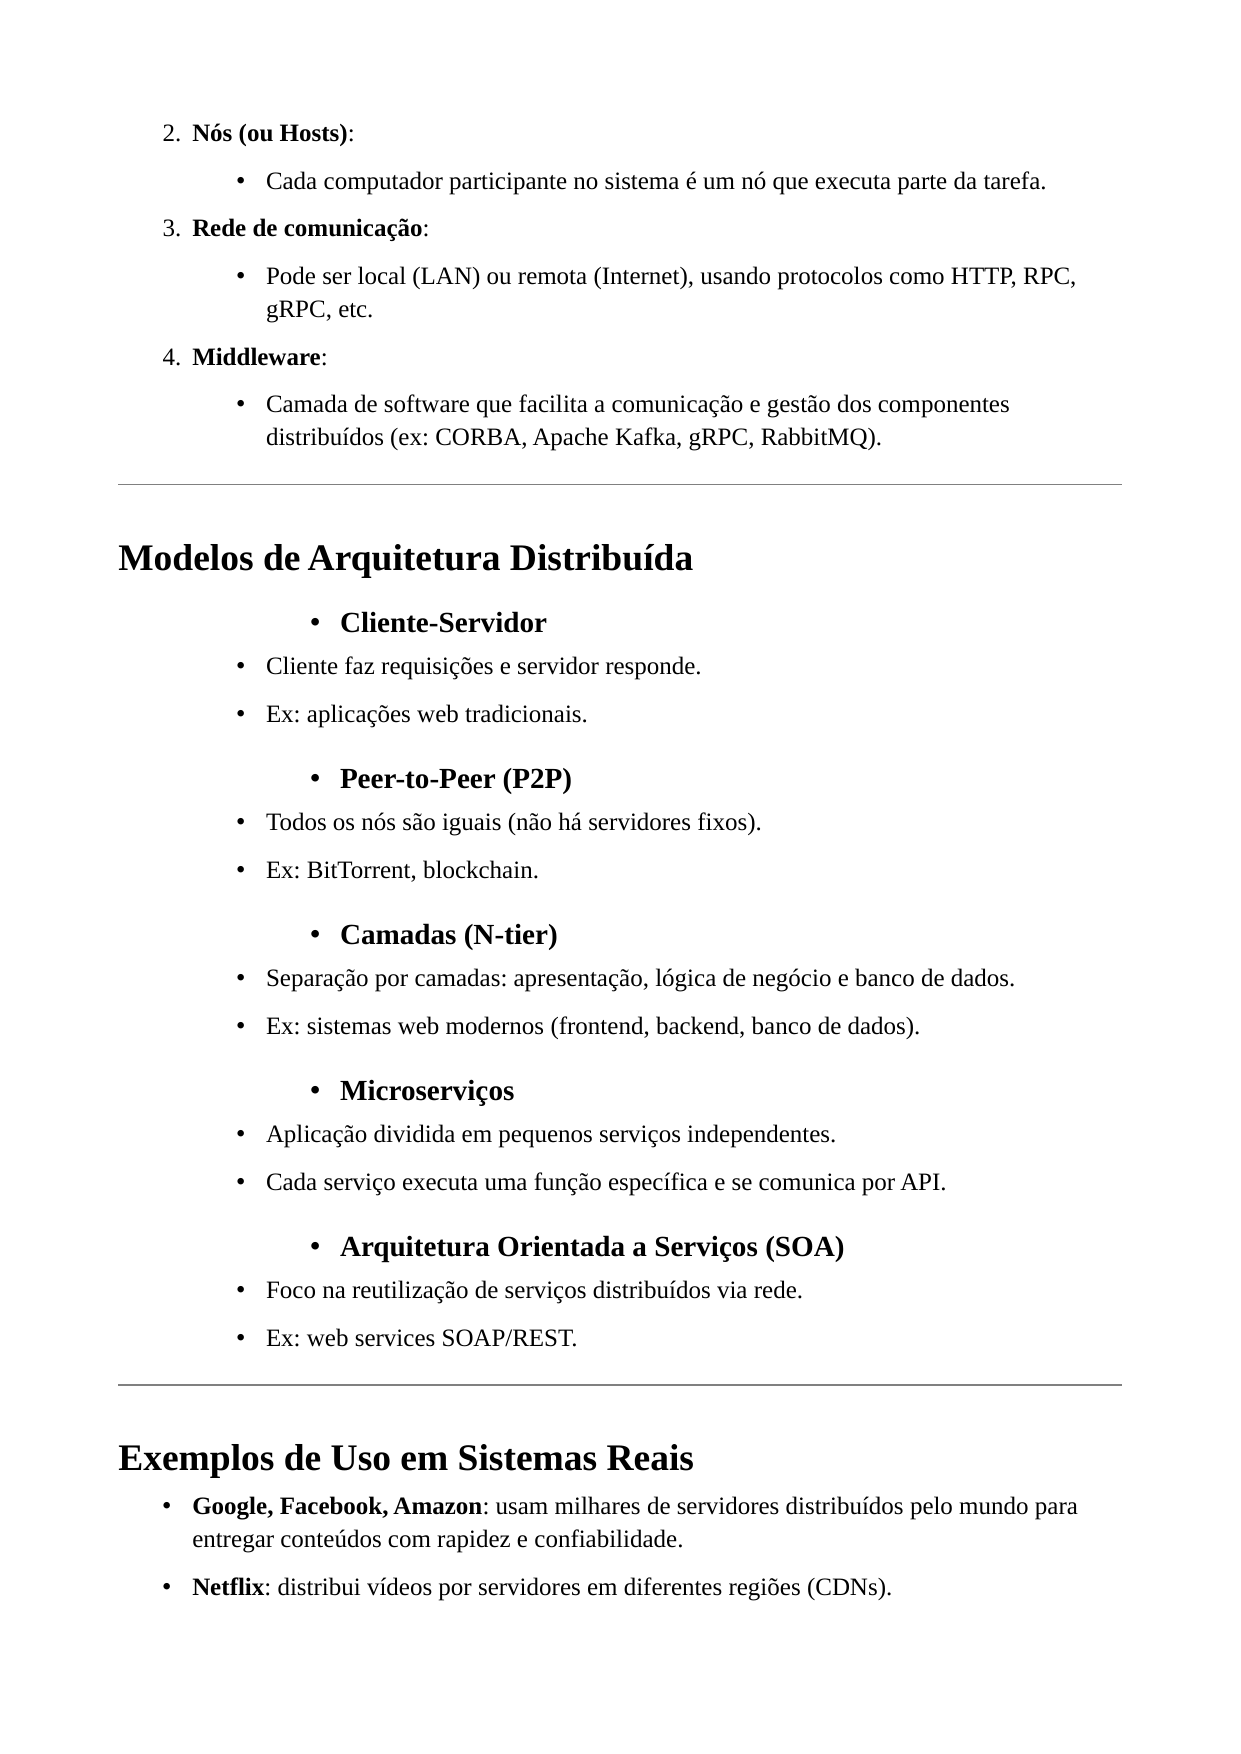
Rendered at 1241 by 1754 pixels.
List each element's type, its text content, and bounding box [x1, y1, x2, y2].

list Netflix: distribui vídeos por servidores em diferentes regiões (CDNs). [162, 1572, 1122, 1600]
subtitle Camadas (N-tier) [310, 917, 1122, 951]
list Ex: BitTorrent, blockchain. [236, 855, 1122, 883]
subtitle Arquitetura Orientada a Serviços (SOA) [310, 1229, 1122, 1262]
list Aplicação dividida em pequenos serviços independentes. [236, 1119, 1122, 1148]
list Nós (ou Hosts): [162, 118, 1122, 147]
list Cada serviço executa uma função específica e se comunica por API. [236, 1167, 1122, 1195]
list Foco na reutilização de serviços distribuídos via rede. [236, 1275, 1122, 1304]
list Rede de comunicação: [162, 213, 1122, 242]
list Todos os nós são iguais (não há servidores fixos). [236, 807, 1122, 836]
list Google, Facebook, Amazon: usam milhares de servidores distribuídos pelo mundo para entregar conteúdos com rapidez e confiabilidade. [162, 1491, 1122, 1553]
list Cliente faz requisições e servidor responde. [236, 651, 1122, 680]
list Ex: aplicações web tradicionais. [236, 699, 1122, 728]
subtitle Exemplos de Uso em Sistemas Reais [118, 1435, 1122, 1478]
subtitle Peer-to-Peer (P2P) [310, 761, 1122, 795]
subtitle Microserviços [310, 1073, 1122, 1107]
list Pode ser local (LAN) ou remota (Internet), usando protocolos como HTTP, RPC, gRPC, etc. [236, 261, 1122, 323]
list Cada computador participante no sistema é um nó que executa parte da tarefa. [236, 166, 1122, 194]
list Separação por camadas: apresentação, lógica de negócio e banco de dados. [236, 963, 1122, 992]
list Middleware: [162, 342, 1122, 370]
list Camada de software que facilita a comunicação e gestão dos componentes distribuídos (ex: CORBA, Apache Kafka, gRPC, RabbitMQ). [236, 389, 1122, 451]
subtitle Modelos de Arquitetura Distribuída [118, 535, 1122, 578]
list Ex: web services SOAP/REST. [236, 1323, 1122, 1351]
subtitle Cliente-Servidor [310, 605, 1122, 639]
list Ex: sistemas web modernos (frontend, backend, banco de dados). [236, 1011, 1122, 1039]
